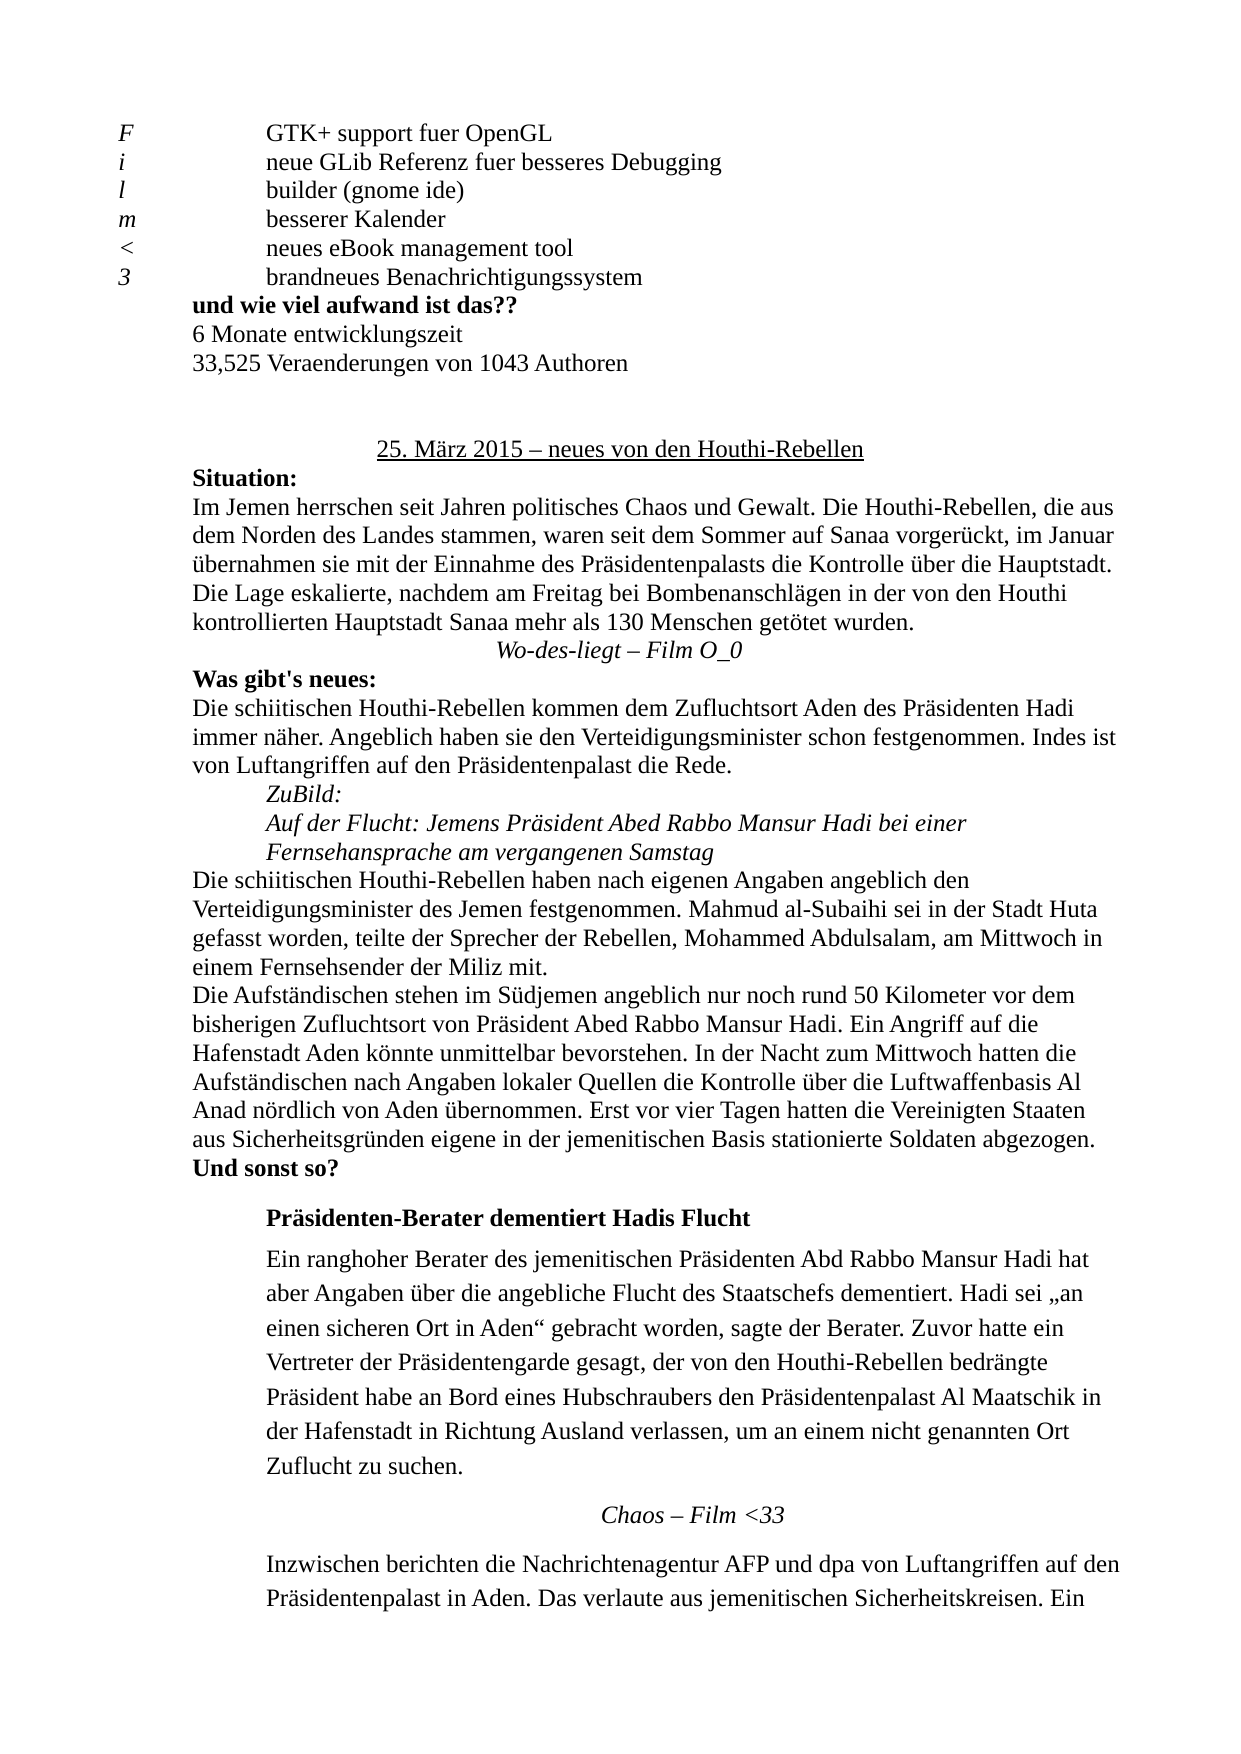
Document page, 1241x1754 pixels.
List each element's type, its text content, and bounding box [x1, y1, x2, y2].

text Im Jemen herrschen seit Jahren politisches Chaos und Gewalt. Die Houthi-Rebellen, die aus dem Norden des Landes stammen, waren seit dem Sommer auf Sanaa vorgerückt, im Januar übernahmen sie mit der Einnahme des Präsidentenpalasts die Kontrolle über die Hauptstadt. Die Lage eskalierte, nachdem am Freitag bei Bombenanschlägen in der von den Houthi kontrollierten Hauptstadt Sanaa mehr als 130 Menschen getötet wurden. [118, 492, 1122, 636]
text Was gibt's neues: [118, 664, 1122, 693]
text Die Aufständischen stehen im Südjemen angeblich nur noch rund 50 Kilometer vor dem bisherigen Zufluchtsort von Präsident Abed Rabbo Mansur Hadi. Ein Angriff auf die Hafenstadt Aden könnte unmittelbar bevorstehen. In der Nacht zum Mittwoch hatten die Aufständischen nach Angaben lokaler Quellen die Kontrolle über die Luftwaffenbasis Al Anad nördlich von Aden übernommen. Erst vor vier Tagen hatten die Vereinigten Staaten aus Sicherheitsgründen eigene in der jemenitischen Basis stationierte Soldaten abgezogen. [118, 981, 1122, 1153]
text Und sonst so? [118, 1153, 1122, 1182]
text Die schiitischen Houthi-Rebellen kommen dem Zufluchtsort Aden des Präsidenten Hadi immer näher. Angeblich haben sie den Verteidigungsminister schon festgenommen. Indes ist von Luftangriffen auf den Präsidentenpalast die Rede. [118, 693, 1122, 779]
text F GTK+ support fuer OpenGL [118, 118, 1122, 147]
text Chaos – Film <33 [118, 1500, 1122, 1529]
text l builder (gnome ide) [118, 176, 1122, 204]
text Ein ranghoher Berater des jemenitischen Präsidenten Abd Rabbo Mansur Hadi hat aber Angaben über die angebliche Flucht des Staatschefs dementiert. Hadi sei „an einen sicheren Ort in Aden“ gebracht worden, sagte der Berater. Zuvor hatte ein Vertreter der Präsidentengarde gesagt, der von den Houthi-Rebellen bedrängte Präsident habe an Bord eines Hubschraubers den Präsidentenpalast Al Maatschik in der Hafenstadt in Richtung Ausland verlassen, um an einem nicht genannten Ort Zuflucht zu suchen. [118, 1244, 1122, 1479]
subtitle Präsidenten-Berater dementiert Hadis Flucht [118, 1203, 1122, 1231]
text m besserer Kalender [118, 204, 1122, 233]
text 3 brandneues Benachrichtigungssystem [118, 262, 1122, 291]
text und wie viel aufwand ist das?? [118, 291, 1122, 319]
text < neues eBook management tool [118, 233, 1122, 262]
text Situation: [118, 463, 1122, 492]
text ZuBild: [118, 779, 1122, 808]
text 25. März 2015 – neues von den Houthi-Rebellen [118, 434, 1122, 463]
text 6 Monate entwicklungszeit [118, 319, 1122, 348]
text Wo-des-liegt – Film O_0 [118, 636, 1122, 664]
text 33,525 Veraenderungen von 1043 Authoren [118, 348, 1122, 377]
text Auf der Flucht: Jemens Präsident Abed Rabbo Mansur Hadi bei einer Fernsehansprache am vergangenen Samstag [118, 808, 1122, 866]
text Inzwischen berichten die Nachrichtenagentur AFP und dpa von Luftangriffen auf den Präsidentenpalast in Aden. Das verlaute aus jemenitischen Sicherheitskreisen. Ein [118, 1549, 1122, 1612]
text i neue GLib Referenz fuer besseres Debugging [118, 147, 1122, 176]
text Die schiitischen Houthi-Rebellen haben nach eigenen Angaben angeblich den Verteidigungsminister des Jemen festgenommen. Mahmud al-Subaihi sei in der Stadt Huta gefasst worden, teilte der Sprecher der Rebellen, Mohammed Abdulsalam, am Mittwoch in einem Fernsehsender der Miliz mit. [118, 866, 1122, 981]
